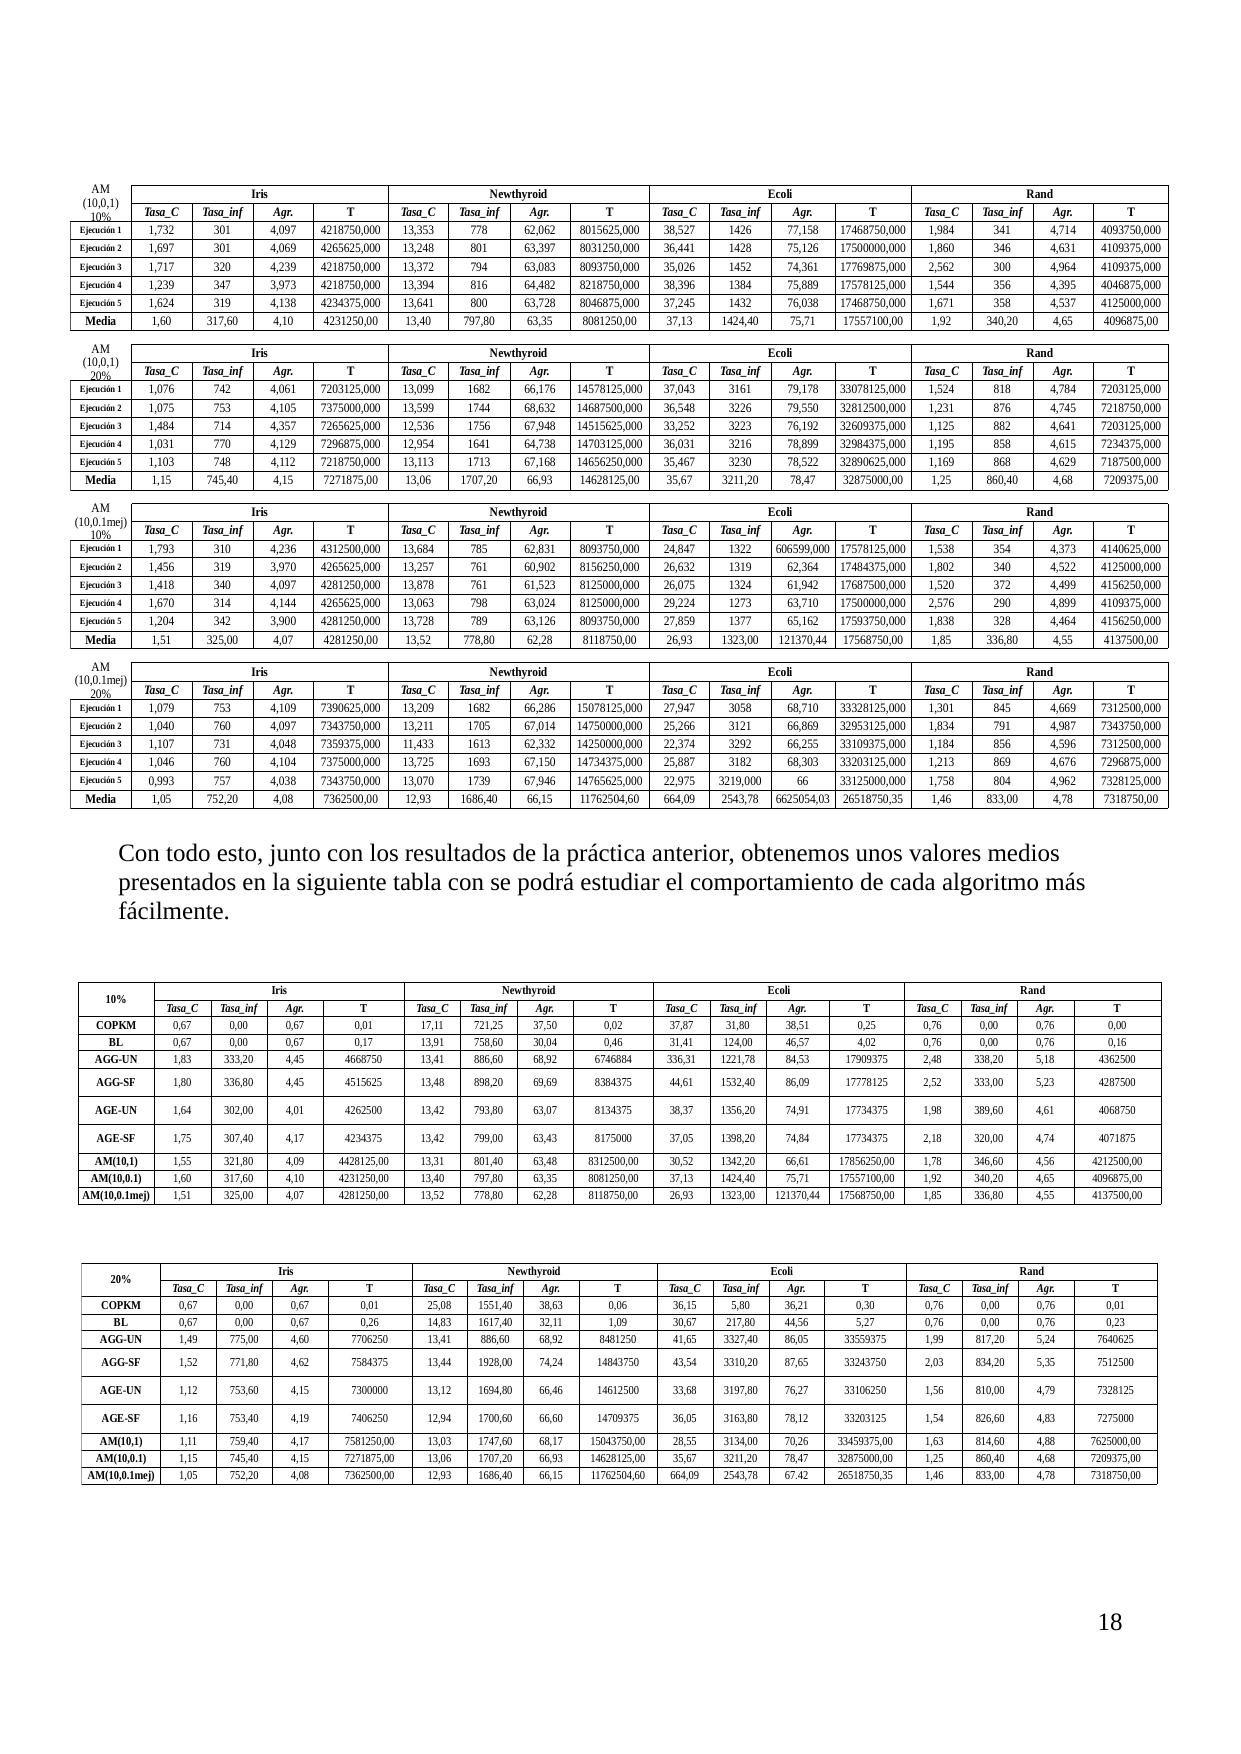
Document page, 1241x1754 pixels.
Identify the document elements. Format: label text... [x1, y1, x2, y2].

text Con todo esto, junto con los resultados de la práctica anterior, obtenemos unos valores medios presentados en la siguiente tabla con se podrá estudiar el comportamiento de cada algoritmo más fácilmente. [118, 838, 1122, 925]
